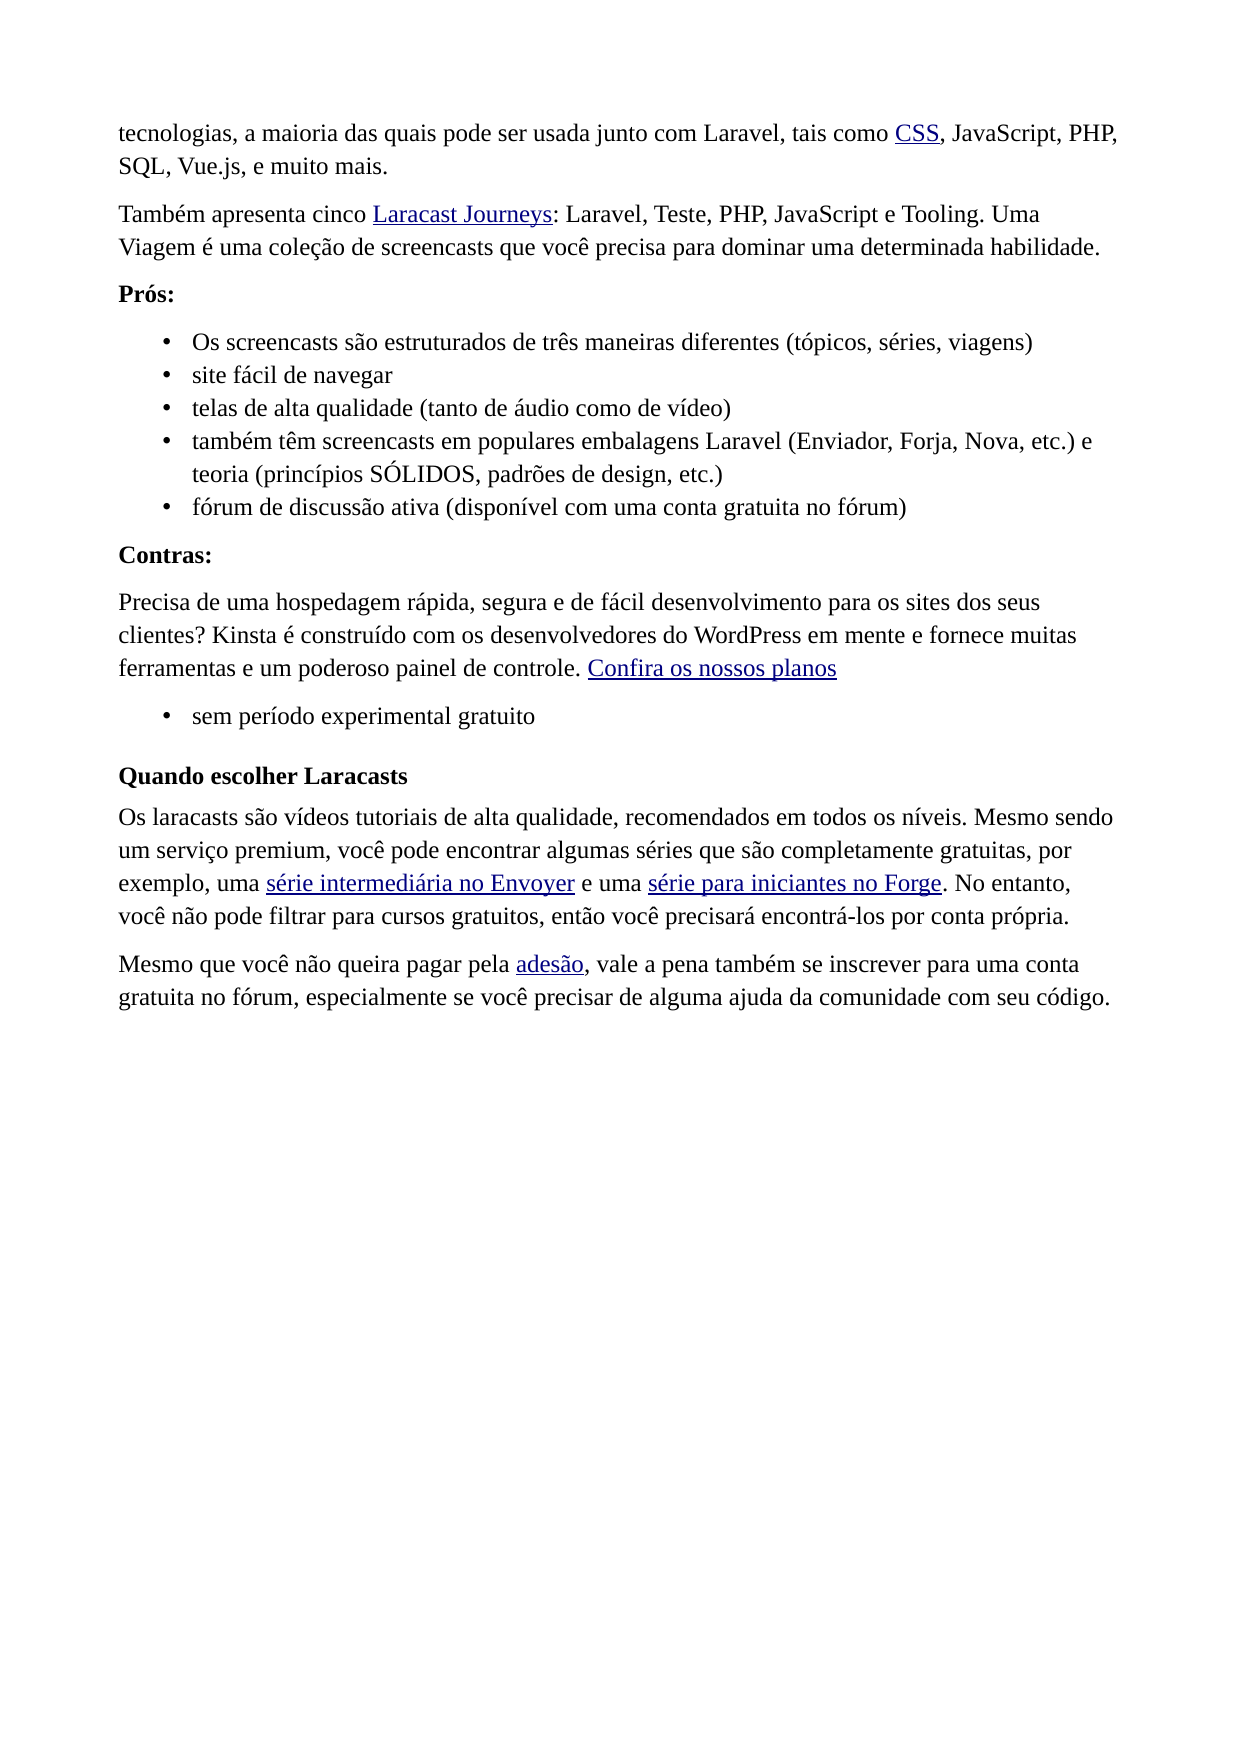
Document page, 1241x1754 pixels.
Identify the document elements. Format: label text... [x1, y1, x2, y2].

list sem período experimental gratuito [162, 701, 1122, 730]
text Os laracasts são vídeos tutoriais de alta qualidade, recomendados em todos os níveis. Mesmo sendo um serviço premium, você pode encontrar algumas séries que são completamente gratuitas, por exemplo, uma série intermediária no Envoyer e uma série para iniciantes no Forge. No entanto, você não pode filtrar para cursos gratuitos, então você precisará encontrá-los por conta própria. [118, 802, 1122, 930]
text Precisa de uma hospedagem rápida, segura e de fácil desenvolvimento para os sites dos seus clientes? Kinsta é construído com os desenvolvedores do WordPress em mente e fornece muitas ferramentas e um poderoso painel de controle. Confira os nossos planos [118, 587, 1122, 682]
text tecnologias, a maioria das quais pode ser usada junto com Laravel, tais como CSS, JavaScript, PHP, SQL, Vue.js, e muito mais. [118, 118, 1122, 180]
list também têm screencasts em populares embalagens Laravel (Enviador, Forja, Nova, etc.) e teoria (princípios SÓLIDOS, padrões de design, etc.) [162, 426, 1122, 488]
subtitle Quando escolher Laracasts [118, 761, 1122, 790]
text Mesmo que você não queira pagar pela adesão, vale a pena também se inscrever para uma conta gratuita no fórum, especialmente se você precisar de alguma ajuda da comunidade com seu código. [118, 949, 1122, 1011]
text Prós: [118, 279, 1122, 308]
list Os screencasts são estruturados de três maneiras diferentes (tópicos, séries, viagens) [162, 327, 1122, 356]
list site fácil de navegar [162, 360, 1122, 389]
list fórum de discussão ativa (disponível com uma conta gratuita no fórum) [162, 492, 1122, 521]
text Também apresenta cinco Laracast Journeys: Laravel, Teste, PHP, JavaScript e Tooling. Uma Viagem é uma coleção de screencasts que você precisa para dominar uma determinada habilidade. [118, 199, 1122, 261]
list telas de alta qualidade (tanto de áudio como de vídeo) [162, 393, 1122, 422]
text Contras: [118, 540, 1122, 568]
